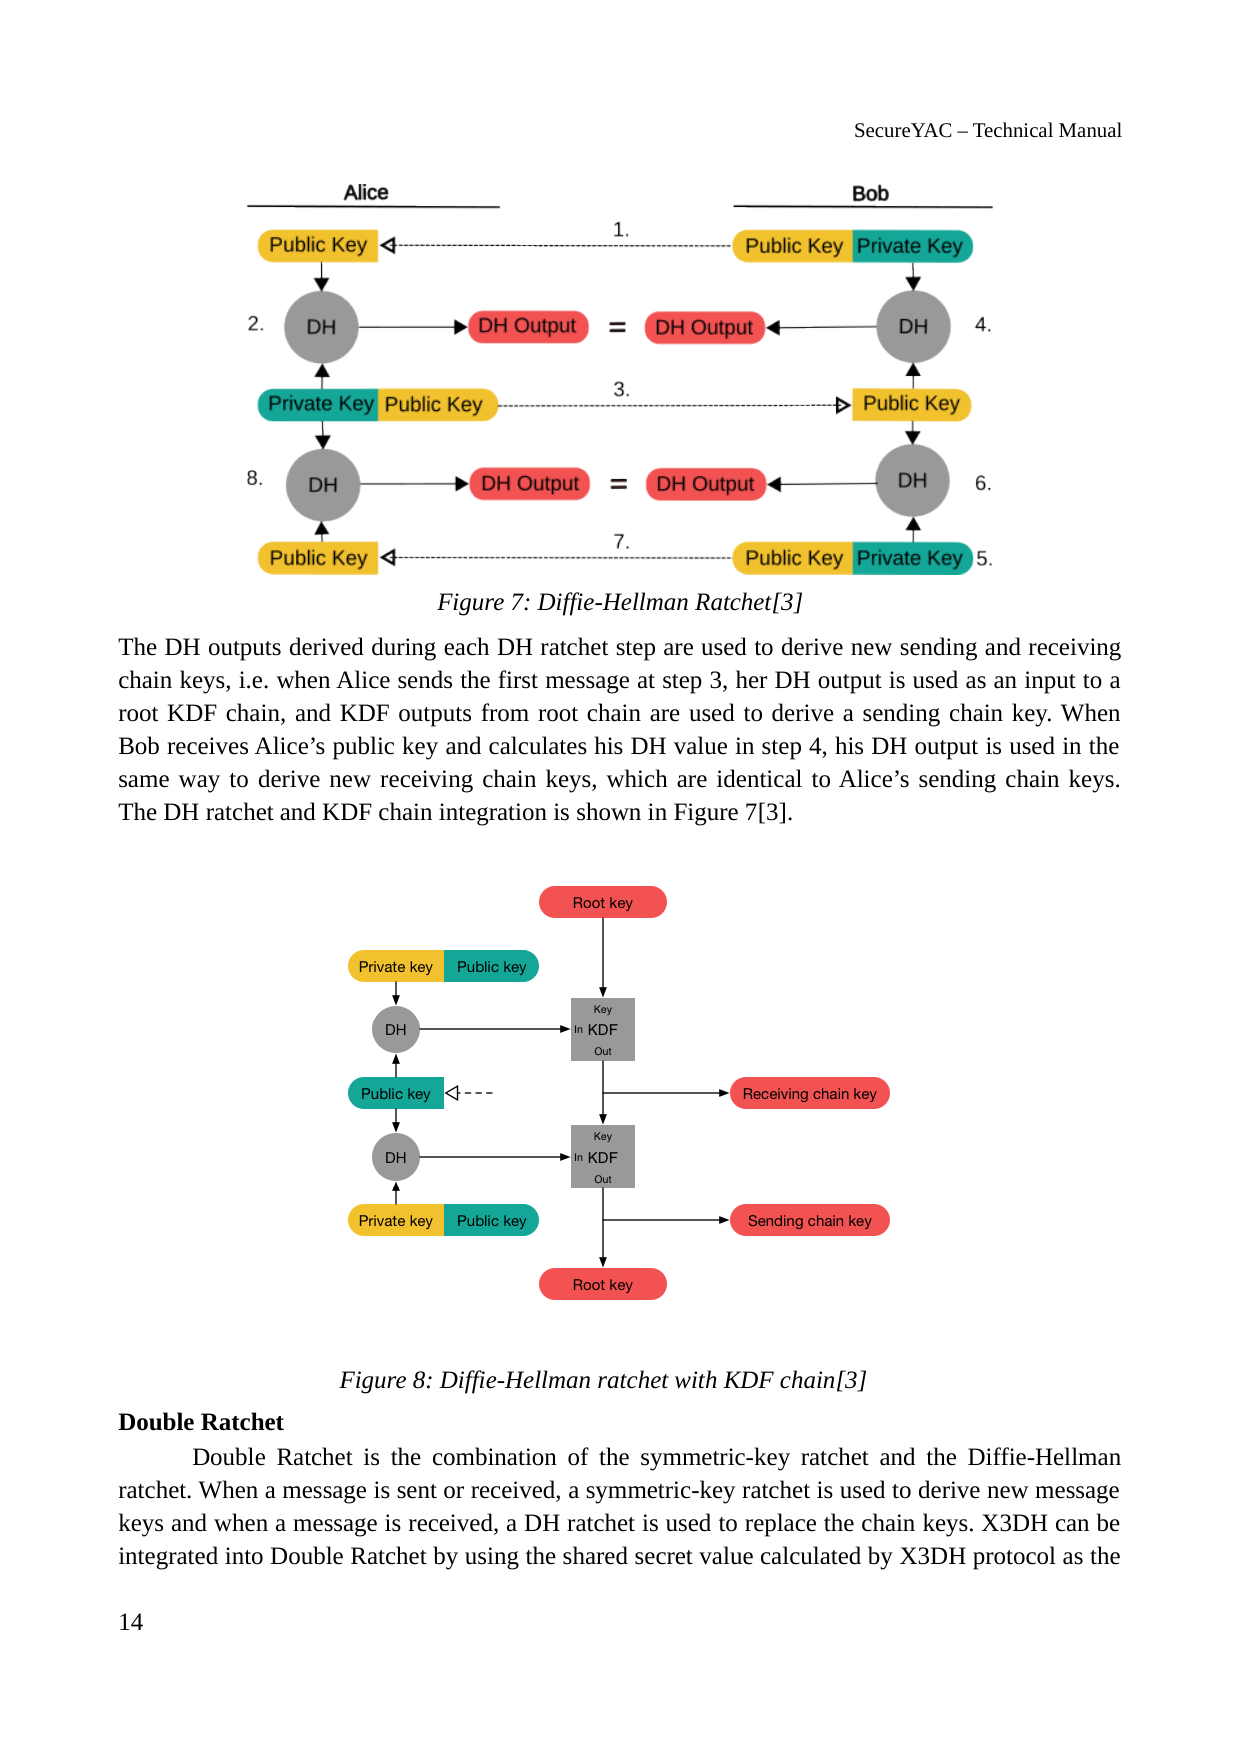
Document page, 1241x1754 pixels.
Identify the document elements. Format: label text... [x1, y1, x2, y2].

text Double Ratchet is the combination of the symmetric-key ratchet and the Diffie-Hellman ratchet. When a message is sent or received, a symmetric-key ratchet is used to derive new message keys and when a message is received, a DH ratchet is used to replace the chain keys. X3DH can be integrated into Double Ratchet by using the shared secret value calculated by X3DH protocol as the [118, 1442, 1122, 1570]
text Figure 7: Diffie-Hellman Ratchet[3] [247, 575, 993, 616]
text Figure 8: Diffie-Hellman ratchet with KDF chain[3] [339, 1353, 901, 1394]
picture [339, 854, 902, 1353]
text The DH outputs derived during each DH ratchet step are used to derive new sending and receiving chain keys, i.e. when Alice sends the first message at step 3, her DH output is used as an input to a root KDF chain, and KDF outputs from root chain are used to derive a sending chain key. When Bob receives Alice’s public key and calculates his DH value in step 4, his DH output is used in the same way to derive new receiving chain keys, which are identical to Alice’s sending chain keys. The DH ratchet and KDF chain integration is shown in Figure 7[3]. [118, 632, 1122, 826]
picture [247, 184, 993, 575]
subtitle Double Ratchet [118, 1407, 1122, 1436]
